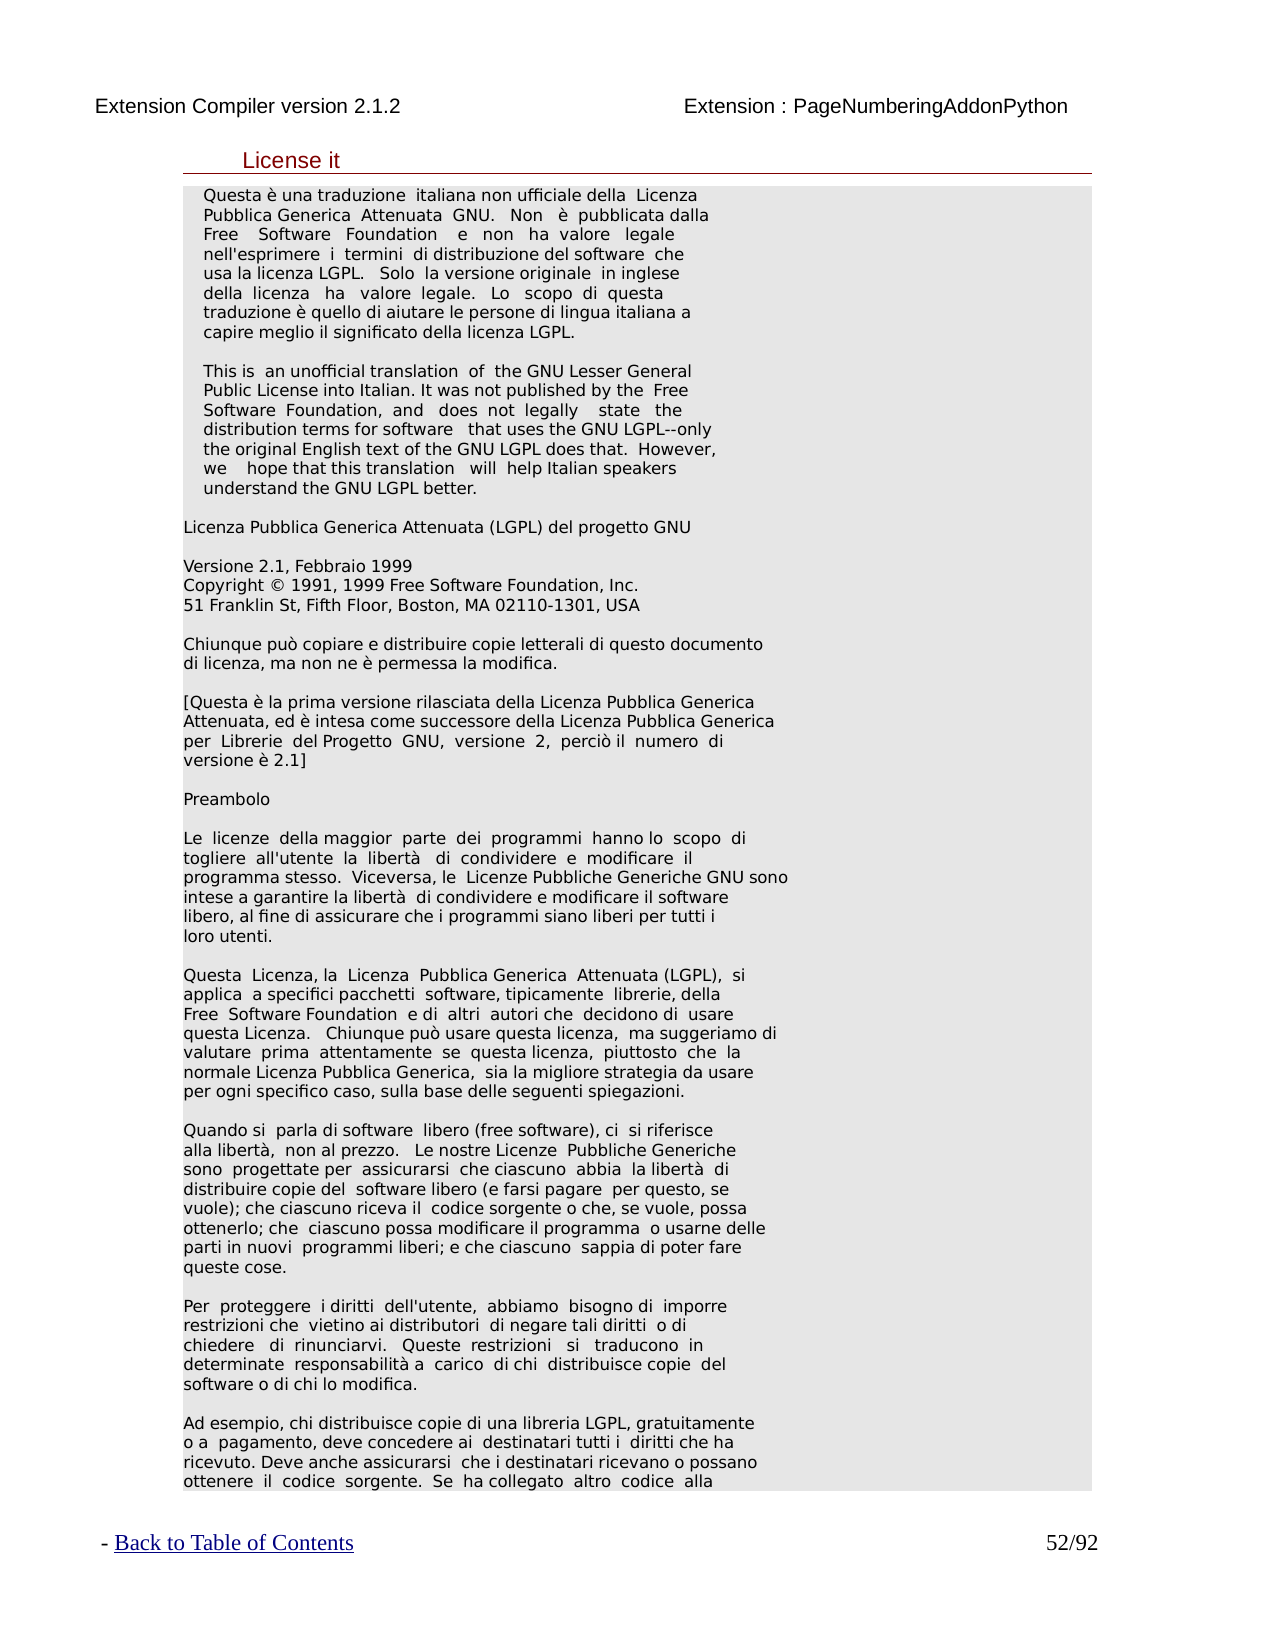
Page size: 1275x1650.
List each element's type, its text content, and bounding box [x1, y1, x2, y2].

text Versione 2.1, Febbraio 1999 [183, 556, 1092, 576]
text normale Licenza Pubblica Generica, sia la migliore strategia da usare [183, 1063, 1092, 1082]
text chiedere di rinunciarvi. Queste restrizioni si traducono in [183, 1336, 1092, 1355]
text Licenza Pubblica Generica Attenuata (LGPL) del progetto GNU [183, 517, 1092, 537]
text vuole); che ciascuno riceva il codice sorgente o che, se vuole, possa [183, 1199, 1092, 1219]
text nell'esprimere i termini di distribuzione del software che [183, 245, 1092, 264]
text Copyright © 1991, 1999 Free Software Foundation, Inc. [183, 576, 1092, 595]
text Le licenze della maggior parte dei programmi hanno lo scopo di [183, 829, 1092, 849]
text Questa è una traduzione italiana non ufficiale della Licenza [183, 186, 1092, 206]
text 51 Franklin St, Fifth Floor, Boston, MA 02110-1301, USA [183, 595, 1092, 615]
text This is an unofficial translation of the GNU Lesser General [183, 362, 1092, 381]
text per Librerie del Progetto GNU, versione 2, perciò il numero di [183, 732, 1092, 751]
text restrizioni che vietino ai distributori di negare tali diritti o di [183, 1316, 1092, 1336]
text ottenere il codice sorgente. Se ha collegato altro codice alla [183, 1472, 1092, 1491]
text loro utenti. [183, 927, 1092, 946]
text parti in nuovi programmi liberi; e che ciascuno sappia di poter fare [183, 1238, 1092, 1258]
text understand the GNU LGPL better. [183, 478, 1092, 498]
text usa la licenza LGPL. Solo la versione originale in inglese [183, 264, 1092, 284]
text togliere all'utente la libertà di condividere e modificare il [183, 849, 1092, 868]
text valutare prima attentamente se questa licenza, piuttosto che la [183, 1043, 1092, 1063]
text per ogni specifico caso, sulla base delle seguenti spiegazioni. [183, 1082, 1092, 1102]
text alla libertà, non al prezzo. Le nostre Licenze Pubbliche Generiche [183, 1141, 1092, 1160]
text Free Software Foundation e di altri autori che decidono di usare [183, 1004, 1092, 1024]
text ottenerlo; che ciascuno possa modificare il programma o usarne delle [183, 1219, 1092, 1238]
text we hope that this translation will help Italian speakers [183, 459, 1092, 478]
text programma stesso. Viceversa, le Licenze Pubbliche Generiche GNU sono [183, 868, 1092, 888]
text queste cose. [183, 1258, 1092, 1277]
text the original English text of the GNU LGPL does that. However, [183, 439, 1092, 459]
text applica a specifici pacchetti software, tipicamente librerie, della [183, 985, 1092, 1004]
text Ad esempio, chi distribuisce copie di una libreria LGPL, gratuitamente [183, 1413, 1092, 1433]
text Pubblica Generica Attenuata GNU. Non è pubblicata dalla [183, 206, 1092, 225]
text Quando si parla di software libero (free software), ci si riferisce [183, 1121, 1092, 1141]
text distribuire copie del software libero (e farsi pagare per questo, se [183, 1180, 1092, 1199]
text ricevuto. Deve anche assicurarsi che i destinatari ricevano o possano [183, 1452, 1092, 1472]
text intese a garantire la libertà di condividere e modificare il software [183, 888, 1092, 907]
text Free Software Foundation e non ha valore legale [183, 225, 1092, 245]
text Per proteggere i diritti dell'utente, abbiamo bisogno di imporre [183, 1297, 1092, 1316]
text License it [183, 147, 1092, 173]
text della licenza ha valore legale. Lo scopo di questa [183, 284, 1092, 303]
text determinate responsabilità a carico di chi distribuisce copie del [183, 1355, 1092, 1374]
text [Questa è la prima versione rilasciata della Licenza Pubblica Generica [183, 693, 1092, 712]
text distribution terms for software that uses the GNU LGPL--only [183, 420, 1092, 439]
text Questa Licenza, la Licenza Pubblica Generica Attenuata (LGPL), si [183, 966, 1092, 985]
text di licenza, ma non ne è permessa la modifica. [183, 654, 1092, 673]
text Public License into Italian. It was not published by the Free [183, 381, 1092, 401]
text versione è 2.1] [183, 751, 1092, 771]
text Software Foundation, and does not legally state the [183, 401, 1092, 420]
text traduzione è quello di aiutare le persone di lingua italiana a [183, 303, 1092, 323]
text sono progettate per assicurarsi che ciascuno abbia la libertà di [183, 1160, 1092, 1180]
text capire meglio il significato della licenza LGPL. [183, 323, 1092, 342]
text questa Licenza. Chiunque può usare questa licenza, ma suggeriamo di [183, 1024, 1092, 1043]
text Attenuata, ed è intesa come successore della Licenza Pubblica Generica [183, 712, 1092, 732]
text Preambolo [183, 790, 1092, 810]
text libero, al fine di assicurare che i programmi siano liberi per tutti i [183, 907, 1092, 927]
text software o di chi lo modifica. [183, 1374, 1092, 1394]
text o a pagamento, deve concedere ai destinatari tutti i diritti che ha [183, 1433, 1092, 1452]
text Chiunque può copiare e distribuire copie letterali di questo documento [183, 634, 1092, 654]
